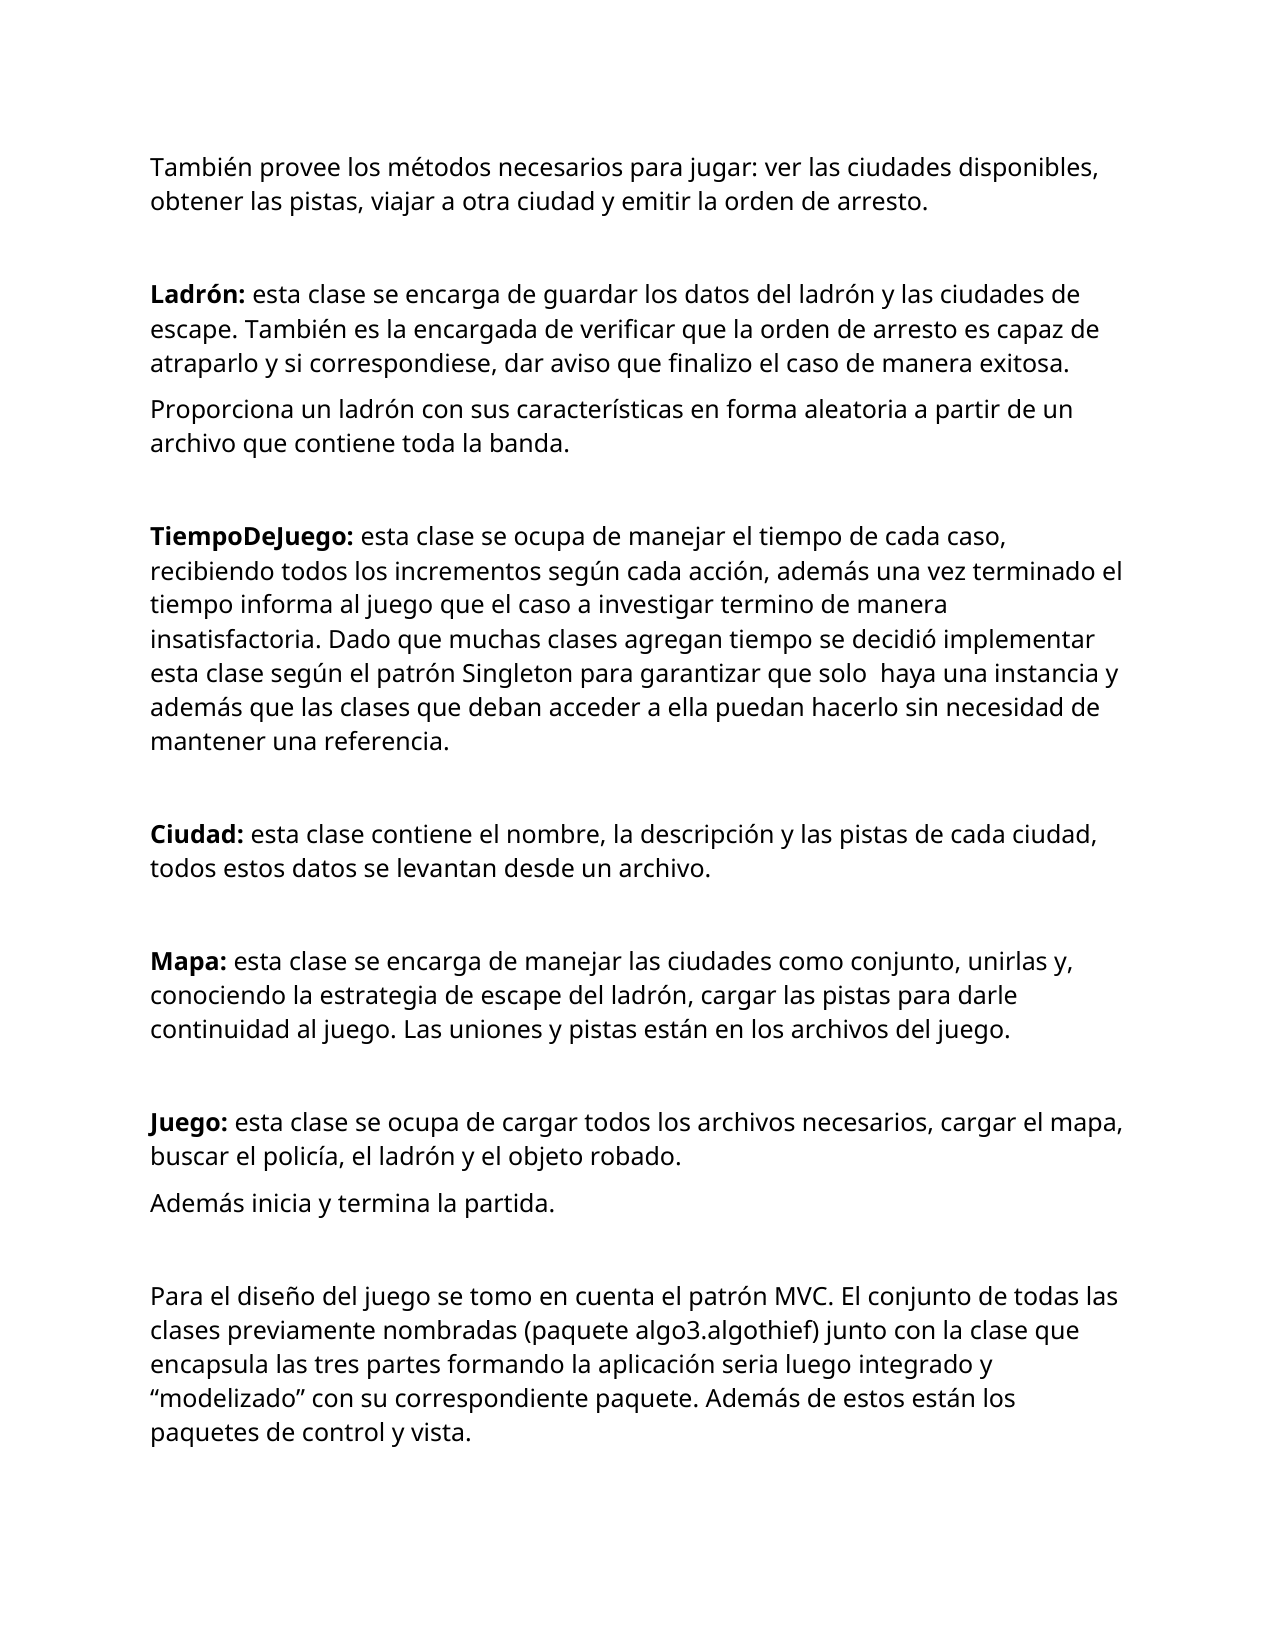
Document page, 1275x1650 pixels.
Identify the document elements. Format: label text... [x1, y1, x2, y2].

text Además inicia y termina la partida. [150, 1186, 1125, 1220]
text Ladrón: esta clase se encarga de guardar los datos del ladrón y las ciudades de escape. También es la encargada de verificar que la orden de arresto es capaz de atraparlo y si correspondiese, dar aviso que finalizo el caso de manera exitosa. [150, 277, 1125, 379]
text Mapa: esta clase se encarga de manejar las ciudades como conjunto, unirlas y, conociendo la estrategia de escape del ladrón, cargar las pistas para darle continuidad al juego. Las uniones y pistas están en los archivos del juego. [150, 944, 1125, 1046]
text TiempoDeJuego: esta clase se ocupa de manejar el tiempo de cada caso, recibiendo todos los incrementos según cada acción, además una vez terminado el tiempo informa al juego que el caso a investigar termino de manera insatisfactoria. Dado que muchas clases agregan tiempo se decidió implementar esta clase según el patrón Singleton para garantizar que solo haya una instancia y además que las clases que deban acceder a ella puedan hacerlo sin necesidad de mantener una referencia. [150, 519, 1125, 757]
text Ciudad: esta clase contiene el nombre, la descripción y las pistas de cada ciudad, todos estos datos se levantan desde un archivo. [150, 817, 1125, 885]
text También provee los métodos necesarios para jugar: ver las ciudades disponibles, obtener las pistas, viajar a otra ciudad y emitir la orden de arresto. [150, 150, 1125, 218]
text Para el diseño del juego se tomo en cuenta el patrón MVC. El conjunto de todas las clases previamente nombradas (paquete algo3.algothief) junto con la clase que encapsula las tres partes formando la aplicación seria luego integrado y “modelizado” con su correspondiente paquete. Además de estos están los paquetes de control y vista. [150, 1279, 1125, 1449]
text Juego: esta clase se ocupa de cargar todos los archivos necesarios, cargar el mapa, buscar el policía, el ladrón y el objeto robado. [150, 1105, 1125, 1173]
text Proporciona un ladrón con sus características en forma aleatoria a partir de un archivo que contiene toda la banda. [150, 392, 1125, 460]
